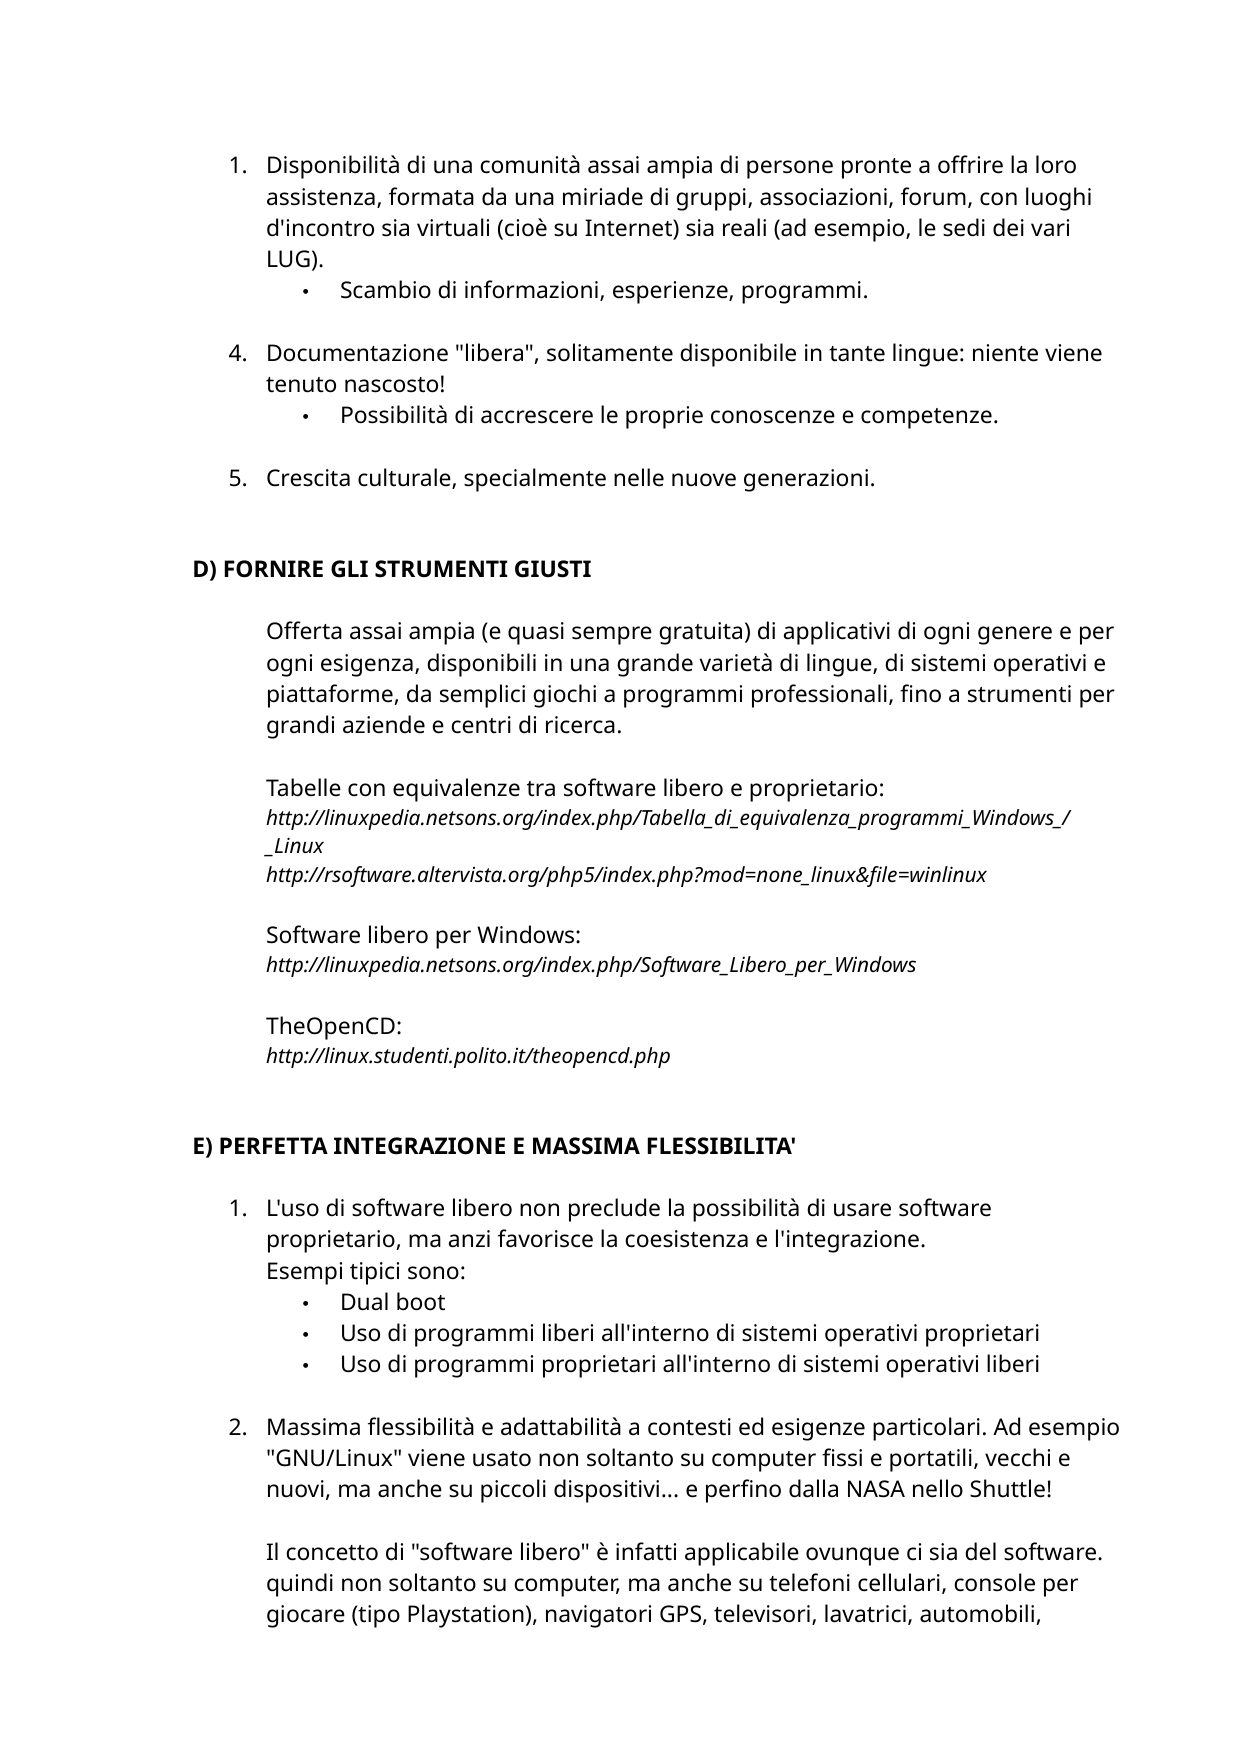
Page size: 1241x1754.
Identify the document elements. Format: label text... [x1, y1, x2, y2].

list http://rsoftware.altervista.org/php5/index.php?mod=none_linux&file=winlinux [228, 860, 1122, 888]
list Disponibilità di una comunità assai ampia di persone pronte a offrire la loro assistenza, formata da una miriade di gruppi, associazioni, forum, con luoghi d'incontro sia virtuali (cioè su Internet) sia reali (ad esempio, le sedi dei vari LUG). [228, 149, 1122, 274]
list L'uso di software libero non preclude la possibilità di usare software proprietario, ma anzi favorisce la coesistenza e l'integrazione. [228, 1192, 1122, 1255]
list Dual boot [302, 1286, 1122, 1317]
list Uso di programmi liberi all'interno di sistemi operativi proprietari [302, 1317, 1122, 1348]
text D) FORNIRE GLI STRUMENTI GIUSTI [192, 553, 1122, 584]
list Massima flessibilità e adattabilità a contesti ed esigenze particolari. Ad esempio "GNU/Linux" viene usato non soltanto su computer fissi e portatili, vecchi e nuovi, ma anche su piccoli dispositivi... e perfino dalla NASA nello Shuttle! [228, 1411, 1122, 1505]
list Esempi tipici sono: [228, 1255, 1122, 1286]
list Scambio di informazioni, esperienze, programmi. [302, 274, 1122, 306]
list http://linuxpedia.netsons.org/index.php/Tabella_di_equivalenza_programmi_Windows_/_Linux [228, 803, 1122, 860]
list http://linux.studenti.polito.it/theopencd.php [228, 1042, 1122, 1070]
list Possibilità di accrescere le proprie conoscenze e competenze. [302, 399, 1122, 431]
list Documentazione "libera", solitamente disponibile in tante lingue: niente viene tenuto nascosto! [228, 337, 1122, 399]
list Crescita culturale, specialmente nelle nuove generazioni. [228, 462, 1122, 493]
text E) PERFETTA INTEGRAZIONE E MASSIMA FLESSIBILITA' [118, 1130, 1122, 1161]
list Il concetto di "software libero" è infatti applicabile ovunque ci sia del software. quindi non soltanto su computer, ma anche su telefoni cellulari, console per giocare (tipo Playstation), navigatori GPS, televisori, lavatrici, automobili, [228, 1536, 1122, 1630]
list Tabelle con equivalenze tra software libero e proprietario: [228, 772, 1122, 803]
list Software libero per Windows: [228, 919, 1122, 951]
list http://linuxpedia.netsons.org/index.php/Software_Libero_per_Windows [228, 951, 1122, 979]
list Offerta assai ampia (e quasi sempre gratuita) di applicativi di ogni genere e per ogni esigenza, disponibili in una grande varietà di lingue, di sistemi operativi e piattaforme, da semplici giochi a programmi professionali, fino a strumenti per grandi aziende e centri di ricerca. [228, 615, 1122, 740]
list TheOpenCD: [228, 1010, 1122, 1042]
list Uso di programmi proprietari all'interno di sistemi operativi liberi [302, 1348, 1122, 1380]
